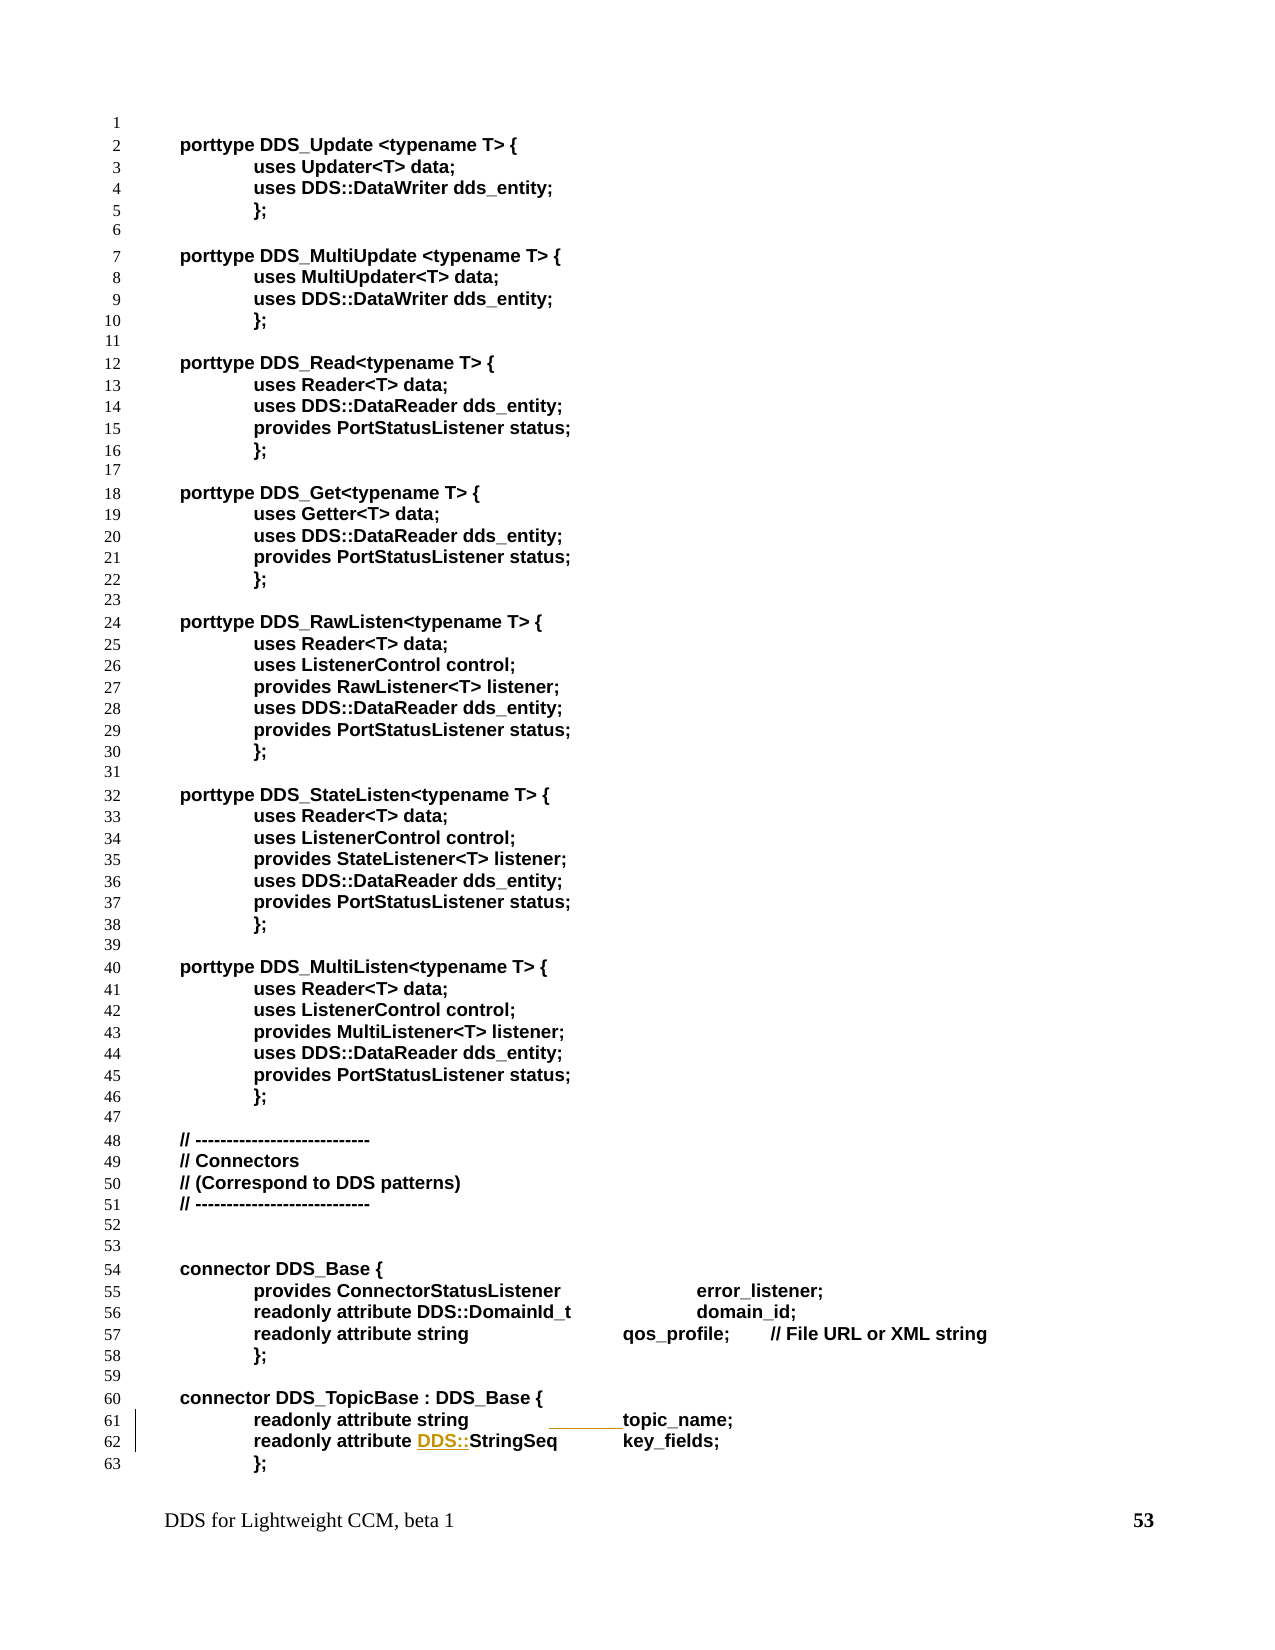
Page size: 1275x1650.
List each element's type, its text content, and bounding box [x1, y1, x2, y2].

text // ---------------------------- [179, 1193, 1200, 1215]
text connector DDS_TopicBase : DDS_Base { [179, 1387, 1200, 1409]
text provides ConnectorStatusListener error_listener; [179, 1279, 1200, 1301]
text readonly attribute string qos_profile; // File URL or XML string [179, 1322, 1200, 1344]
text }; [179, 1452, 1200, 1473]
text connector DDS_Base { [179, 1258, 1200, 1279]
text porttype DDS_StateListen<typename T> { [179, 783, 1200, 805]
text uses MultiUpdater<T> data; [179, 266, 1200, 287]
text provides StateListener<T> listener; [179, 848, 1200, 870]
text }; [179, 1085, 1200, 1107]
text porttype DDS_MultiListen<typename T> { [179, 956, 1200, 977]
text uses Updater<T> data; [179, 156, 1200, 177]
text provides PortStatusListener status; [179, 1064, 1200, 1085]
text provides PortStatusListener status; [179, 891, 1200, 913]
text porttype DDS_Get<typename T> { [179, 482, 1200, 503]
text uses DDS::DataReader dds_entity; [179, 1042, 1200, 1064]
text // (Correspond to DDS patterns) [179, 1172, 1200, 1193]
text provides MultiListener<T> listener; [179, 1021, 1200, 1042]
text uses DDS::DataReader dds_entity; [179, 525, 1200, 546]
text porttype DDS_MultiUpdate <typename T> { [179, 244, 1200, 266]
text uses ListenerControl control; [179, 827, 1200, 848]
text readonly attribute DDS::StringSeq key_fields; [179, 1430, 1200, 1452]
text provides RawListener<T> listener; [179, 676, 1200, 697]
text uses ListenerControl control; [179, 999, 1200, 1021]
text }; [179, 568, 1200, 589]
text provides PortStatusListener status; [179, 417, 1200, 438]
text provides PortStatusListener status; [179, 719, 1200, 740]
text uses DDS::DataWriter dds_entity; [179, 287, 1200, 309]
text uses Reader<T> data; [179, 977, 1200, 999]
text porttype DDS_Read<typename T> { [179, 352, 1200, 374]
text uses Getter<T> data; [179, 503, 1200, 525]
text uses ListenerControl control; [179, 654, 1200, 676]
text uses Reader<T> data; [179, 632, 1200, 654]
text }; [179, 309, 1200, 331]
text }; [179, 740, 1200, 762]
text uses DDS::DataReader dds_entity; [179, 395, 1200, 417]
text // Connectors [179, 1150, 1200, 1172]
text porttype DDS_RawListen<typename T> { [179, 611, 1200, 632]
text provides PortStatusListener status; [179, 546, 1200, 568]
text uses DDS::DataReader dds_entity; [179, 697, 1200, 719]
text porttype DDS_Update <typename T> { [179, 134, 1200, 156]
text uses Reader<T> data; [179, 805, 1200, 827]
text }; [179, 199, 1200, 220]
text uses DDS::DataWriter dds_entity; [179, 177, 1200, 199]
text }; [179, 913, 1200, 934]
text }; [179, 438, 1200, 460]
text }; [179, 1344, 1200, 1366]
text readonly attribute DDS::DomainId_t domain_id; [179, 1301, 1200, 1322]
text readonly attribute string topic_name; [179, 1409, 1200, 1430]
text uses DDS::DataReader dds_entity; [179, 870, 1200, 891]
text // ---------------------------- [179, 1128, 1200, 1150]
text uses Reader<T> data; [179, 374, 1200, 395]
